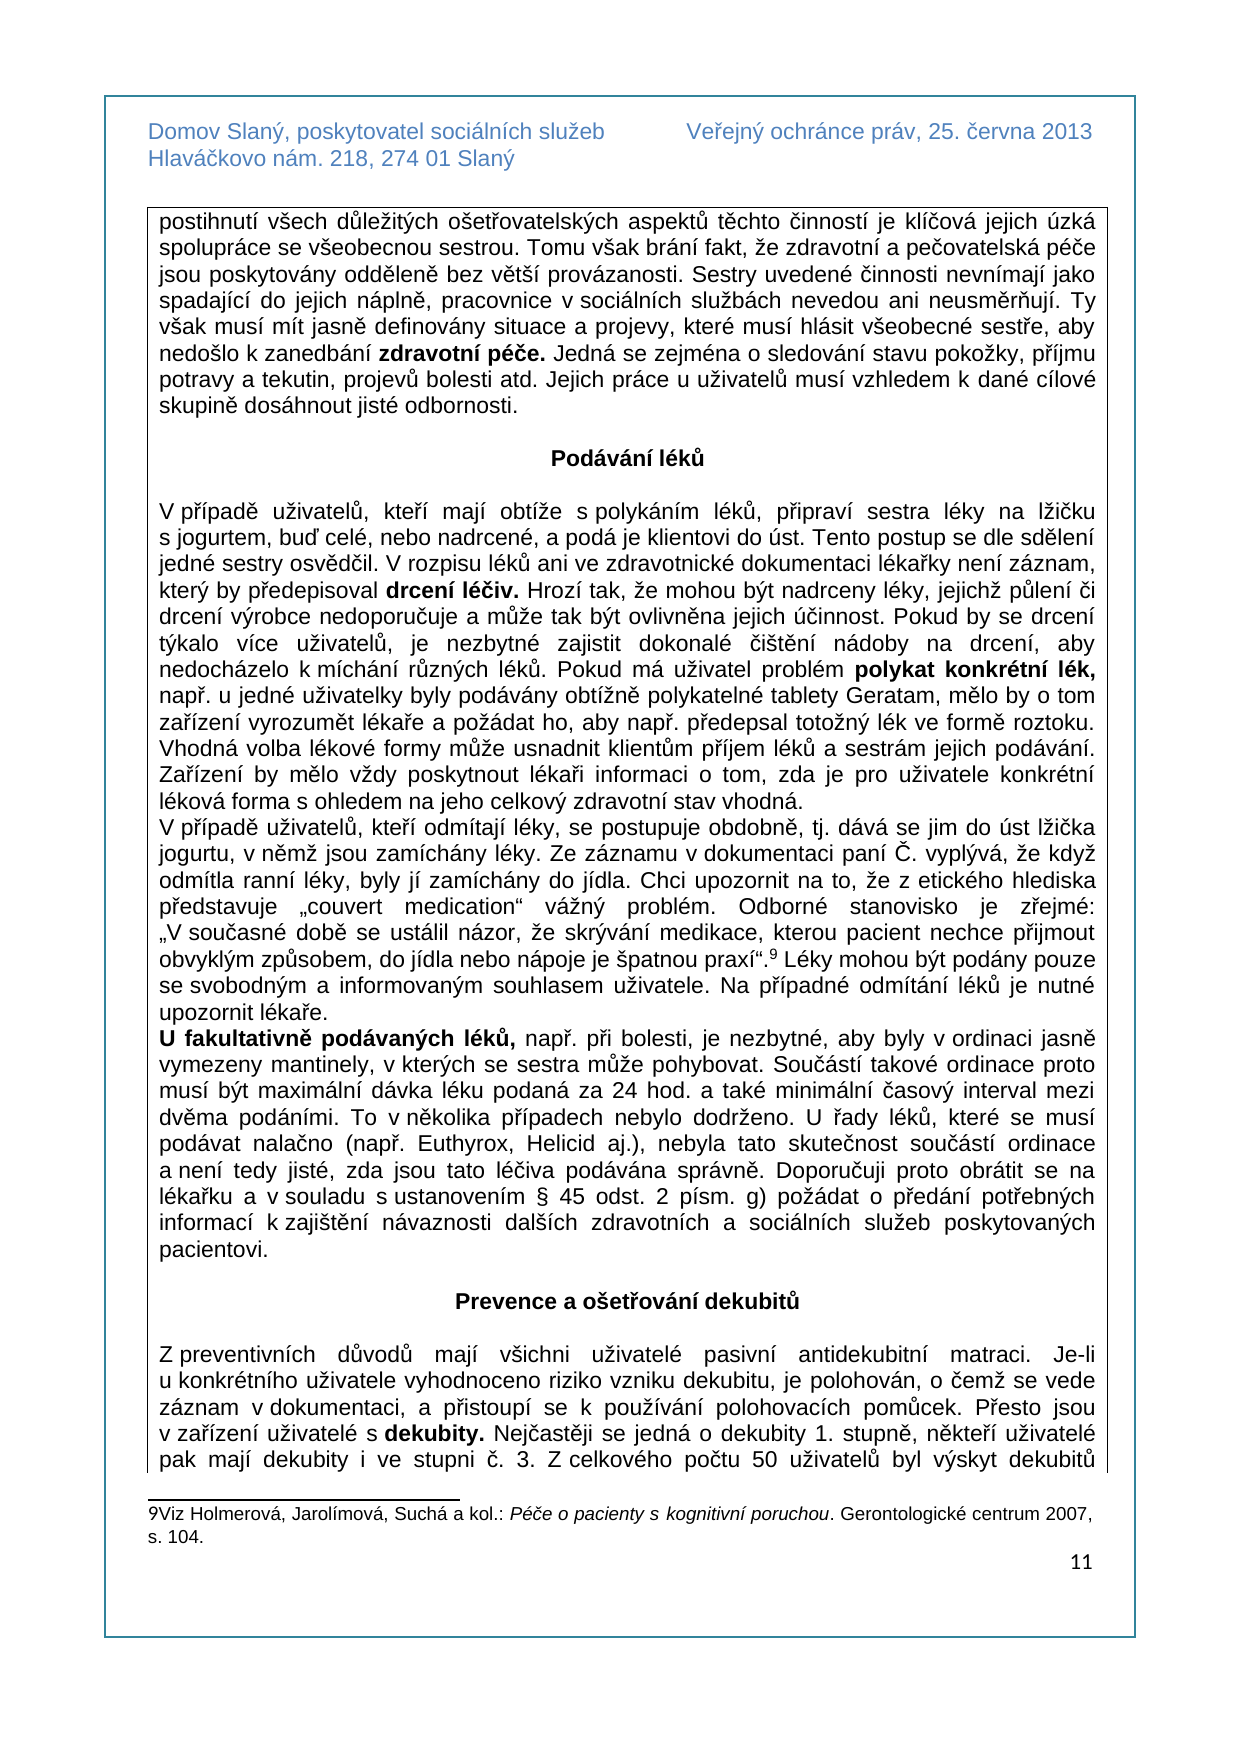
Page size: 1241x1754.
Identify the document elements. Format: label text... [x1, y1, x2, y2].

table_cell Dostupnost lékařské zdravotní péče je na velmi dobré úrovni. Praktická lékařka dochází do zařízení dvakrát týdně, v případě potřeby pak i kdykoliv jindy. Výhodu představuje i to, že je dostupná na telefonu. Její dokumentace s originálními ordinacemi je sestrám přístupná, což je předpoklad řádné péče. Úzká spolupráce s lékařkou je pro uživatele významnou devízou. Informace o zdravotním stavu klienta Do zařízení docházející psychiatr si vede vlastní dokumentaci v rámci své ambulance. Písemnou zprávu z vyšetření uživatele nezanechává. Informace z vyšetření a doporučený léčebný postup předává ústně vrchní sestře. Ta si informace z vyšetření sama pro sebe zapíše a následně je tlumočí praktické lékařce. Zde vidím velký prostor pro zlepšení kvality péče o uživatele. Zákon o zdravotních službách v § 45 odst. 2 písm. g) stanoví, že poskytovatel zdravotních služeb (tj. lékař) je povinen předat poskytovatelům sociálních služeb potřebné informace o zdravotním stavu pacienta nezbytné k zajištění návaznosti dalších zdravotních a sociálních služeb poskytovaných pacientovi. Zařízení má tedy ze zákona právo znát informace o zdravotním stavu klienta a lékař má povinnost tyto informace zařízení poskytnout. Doporučuji s tímto zákonným ustanovením v případě potřeby seznámit lékaře. Zařízení musí využít zákonný nástroj, kterým zajistí, aby psychiatr předal, byť krátkou zprávu z vyšetření, praktické lékařce, případně aby parafoval zápis pořízený sestrou. Jeho zpráva, či jím parafovaný sestřin zápis, ať je založen do zdravotnické dokumentace uživatele, kterou vede praktická lékařka. Takto komplexně vedená zdravotnická dokumentace je nezbytným předpokladem pro poskytování kvalitní zdravotní péče. Předávání informací mezi personálem, dokumentace Zařízení vede sociálně-pečovatelské a zdravotnicko-ošetřovatelské písemné individuální záznamy o průběhu poskytování sociální služby. Využívá k tomu počítačový program Cygnus. Bylo zjištěno, že zdravotničtí pracovníci neznají obsah sociálně-pečovatelské dokumentace a naopak. Je to dáno organizací práce a z ní vycházející dvojkolejnosti. Tato vzájemná neinformovanost představuje velké riziko, neboť pracovníkům v sociálních službách, nebo naopak zdravotnickým pracovníkům, se nedostanou informace, které mohou být pro poskytování kvalitní služby nezbytné. Zásadní informace o uživatelích v souvislosti s poskytováním služby, ať už ošetřovatelského či pečovatelského rázu, se předávají v rámci denního hlášení. Některé informace se zaznamenávají do knih hlášení. Jednu vedou zdravotní sestry, druhou vedou pracovnice v sociálních službách. Musím poukázat na to, že individuální záznamy pořizované zdravotními sestrami v elektronické formě se na rozdíl od záznamů v knize hlášení stávají součástí osobní dokumentace klienta – je tedy chráněna pravidly pro nakládání s osobními údaji a je snadno „po ruce“, když jsou v případě konkrétního uživatele zkoumány (například lékařem). Vést písemné individuální záznamy o průběhu poskytování služby je navíc požadavek ustanovení § 88 písm. f) zákona o sociálních službách. Nevýhodou knih hlášení je to, že jsou plné osobních údajů a nikdo se k nim jako takovým zpravidla nechová. Nadto musím upozornit, že některé zásadní informace, např. že uživateli byl podán nutridrink, nejsou obsaženy ani v knize hlášení, ani v individuálním záznamu v elektronické formě. Nejvíc času s uživatelem stráví pracovníci v sociálních službách, kteří zajišťují hygienu, podávání stravy, polohování a další pečovatelské aspekty poskytované služby. Pro postihnutí všech důležitých ošetřovatelských aspektů těchto činností je klíčová jejich úzká spolupráce se všeobecnou sestrou. Tomu však brání fakt, že zdravotní a pečovatelská péče jsou poskytovány odděleně bez větší provázanosti. Sestry uvedené činnosti nevnímají jako spadající do jejich náplně, pracovnice v sociálních službách nevedou ani neusměrňují. Ty však musí mít jasně definovány situace a projevy, které musí hlásit všeobecné sestře, aby nedošlo k zanedbání zdravotní péče. Jedná se zejména o sledování stavu pokožky, příjmu potravy a tekutin, projevů bolesti atd. Jejich práce u uživatelů musí vzhledem k dané cílové skupině dosáhnout jisté odbornosti. Podávání léků V případě uživatelů, kteří mají obtíže s polykáním léků, připraví sestra léky na lžičku s jogurtem, buď celé, nebo nadrcené, a podá je klientovi do úst. Tento postup se dle sdělení jedné sestry osvědčil. V rozpisu léků ani ve zdravotnické dokumentaci lékařky není záznam, který by předepisoval drcení léčiv. Hrozí tak, že mohou být nadrceny léky, jejichž půlení či drcení výrobce nedoporučuje a může tak být ovlivněna jejich účinnost. Pokud by se drcení týkalo více uživatelů, je nezbytné zajistit dokonalé čištění nádoby na drcení, aby nedocházelo k míchání různých léků. Pokud má uživatel problém polykat konkrétní lék, např. u jedné uživatelky byly podávány obtížně polykatelné tablety Geratam, mělo by o tom zařízení vyrozumět lékaře a požádat ho, aby např. předepsal totožný lék ve formě roztoku. Vhodná volba lékové formy může usnadnit klientům příjem léků a sestrám jejich podávání. Zařízení by mělo vždy poskytnout lékaři informaci o tom, zda je pro uživatele konkrétní léková forma s ohledem na jeho celkový zdravotní stav vhodná. V případě uživatelů, kteří odmítají léky, se postupuje obdobně, tj. dává se jim do úst lžička jogurtu, v němž jsou zamíchány léky. Ze záznamu v dokumentaci paní Č. vyplývá, že když odmítla ranní léky, byly jí zamíchány do jídla. Chci upozornit na to, že z etického hlediska představuje „couvert medication“ vážný problém. Odborné stanovisko je zřejmé: „V současné době se ustálil názor, že skrývání medikace, kterou pacient nechce přijmout obvyklým způsobem, do jídla nebo nápoje je špatnou praxí“. Léky mohou být podány pouze se svobodným a informovaným souhlasem uživatele. Na případné odmítání léků je nutné upozornit lékaře. U fakultativně podávaných léků, např. při bolesti, je nezbytné, aby byly v ordinaci jasně vymezeny mantinely, v kterých se sestra může pohybovat. Součástí takové ordinace proto musí být maximální dávka léku podaná za 24 hod. a také minimální časový interval mezi dvěma podáními. To v několika případech nebylo dodrženo. U řady léků, které se musí podávat nalačno (např. Euthyrox, Helicid aj.), nebyla tato skutečnost součástí ordinace a není tedy jisté, zda jsou tato léčiva podávána správně. Doporučuji proto obrátit se na lékařku a v souladu s ustanovením § 45 odst. 2 písm. g) požádat o předání potřebných informací k zajištění návaznosti dalších zdravotních a sociálních služeb poskytovaných pacientovi. Prevence a ošetřování dekubitů Z preventivních důvodů mají všichni uživatelé pasivní antidekubitní matraci. Je-li u konkrétního uživatele vyhodnoceno riziko vzniku dekubitu, je polohován, o čemž se vede záznam v dokumentaci, a přistoupí se k používání polohovacích pomůcek. Přesto jsou v zařízení uživatelé s dekubity. Nejčastěji se jedná o dekubity 1. stupně, někteří uživatelé pak mají dekubity i ve stupni č. 3. Z celkového počtu 50 uživatelů byl výskyt dekubitů u 8 z nich, což považuje přizvaný odborník na ošetřovatelskou péči za poměrně vysoký výskyt. Péče o dekubity odpovídá současným trendům, jsou respektována doporučení lékaře a související dokumentace je dostačující. Vzhledem k poměrně vysokému výskytu dekubitů považuji za nezbytné, aby se zařízení zaměřilo více na prevenci vzniku dekubitů. Centrálně vedená evidence je vhodný nástroj, který pomůže při odhalení příčin vzniku dekubitů. Z dokumentace vyplývá, že vyhodnocení rizik vzniku dekubitů či pádů bylo zpracováno s poměrně velkým odstupem od začátku poskytování služby. Ve dvou případech byly škály rizika zpracovány až po 6 měsících od přijetí uživatele. Vyhodnocení všech rizik by mělo být nedílnou součástí spojenou s poskytováním služby. Se zpožděním je také zpracovávána ošetřovatelská anamnéza. Např. uživatelka nemá po dvou týdnech pobytu v zařízení zpracovánu ošetřovatelskou anamnézu. V současné době je prováděno přehodnocování rizik v intervalu 6 měsíců. Existují však situace, kdy je potřeba riziko přehodnotit dříve, např. při náhlé změně zdravotního stavu uživatele. Prevence malnutrice, podávání stravy Problematika zajištění dostatečné výživy uživatelů a prevence vzniku malnutrice není v zorném úhlu zařízení. Nejsou zavedeny standardizované postupy, kdo, co a jak má sledovat, aby se malnutrici předešlo. Zpozorují-li pracovnice v sociálních službách, že uživatel nejí, mají tuto informaci postoupit zdravotní sestře. Vyhodnocení množství přijaté potravy jako nedostačujícího je ale zcela subjektivní. Není stanoveno, jaké množství nesnědené porce již má být hlášeno. Dle jedné zdravotní sestry je váha uživatelů sledována dvakrát do roka, jiná zdravotní sestra o pravidelném vážení uživatelů neví. Nejčastěji se ve zdravotnické dokumentaci nachází údaj o váze uživatele z května 2012, pozdější údaje jsou výjimečné. Doporučuji zavést jednoduchý nutriční skreening u každého uživatele. Tj. při přijetí zaznamenat údaje o váze, výšce, BMI (body mass index), příjmu potravy. U pacientů, kteří se nepostaví, zaznamenávat údaj o obvodu paže namísto tělesné váhy. V případě odhalení rizika malnutrice, resp. přítomné malnutrice, zajistit odborné vyšetření a stanovit nutriční plán, nutriční intervenci a plán kontrol. Pokud BMI klesne pod 20, a/nebo příjem potravy bude pod tři čtvrtiny porcí, a/nebo váhový úbytek dosáhne 5 % za měsíc, objednat vyšetření dietní sestrou nebo internistou. Vhodně reagovat například změnou stravy, zařazením svačinek, eventuálně sippingu. Na základě posouzení lékaře přistoupit případně k zavedení sondy. Doporučení specialistů (jejich ordinace) zaznamenávat do dokumentace - slovní doporučení mohou být zapomenuta. Riziko malnutrice pravidelně hodnotit a zavést nutriční dekurz. Dále výše uvedené hodnoty sledovat s cílem vyhledat rizikové osoby. Pro pořizování záznamů o příjmu potravy, váze, dietě, sippingu apod., používat dokumentaci - nutriční dekurz. Dokumentace může být často zjednodušena pomocí několika dobře zpracovaných formulářů. Příjem potravy lze monitorovat jednoduchým zaškrtávacím systémem - provádí pracovník, který odnáší talíř, a následně je výkaz založen do zdravotnické dokumentace. Tyto postupy zvládne po zaškolení i nižší zdravotnický personál. Ideální je ovšem zaměstnání nutričního terapeuta pracujícího u lůžka. Důležité je, aby záznamy byly vypovídající (objektivizované). Stanovit, který uživatel má být krmen, kdo dokrmován, kdo má dostávat drcenou či mletou stravu. A takové rozhodnutí dokumentovat (o krmení nemusí rozhodovat lékař). Zajistit dostatečný počet pracovníků pro krmení uživatelů. Krmení nesmí probíhat příliš rychle, mletá strava nesmí být nástrojem pro zjednodušení práce personálu při jeho nedostatku. Nedojedený talíř je signálem pro personál. Vytvořit standard péče o nasogastrickou sondu a aplikaci výživy do sondy. Edukovat personál o významu, diagnostice a možnostech ovlivnění malnutrice. Je sledován příjem tekutin u uživatelů, o nichž se personál domnívá, že nepijí dostatečně. Tito pak mají založený záznam, do kterého se uvádí každé jedno napití. Záznamy vycházejí z odhadu, láhve či hrníčky, z nichž pijí, nejsou ocejchovány. Jsou tudíž pouze orientační a velmi nepřesné. Ba co víc, mohou být zavádějící, neboť objektivně nemusí součet jednotlivých napití odpovídat skutečnému příjmu tekutiny. To je špatně. Nevidím tudíž jako praktické, aby pracovnice v sociálních službách zapisovala každé napití. Z praxe zdravotnických zařízení je známo, že se nápoj připraví do vhodné ocejchované nádoby, a na konci směny lze objektivně změřit, kolik tekutiny uživatel vypil. Kvalitní poskytovatel by neměl postupovat jen intuitivně při stanovení uživatelů, u nichž bude příjem tekutin sledován. Musí stanovit kritéria, pomocí nichž stanoví, u kterého z klientů se bude příjem tekutin sledovat, a to nejlépe ve spolupráci s lékařem. Pečovatelky by pak u vybraných uživatelů měly mít k dispozici údaj, jaké množství tekutiny má uživatel během dne vypít. Mikční režim Velký prostor pro zlepšení péče vidím v péči o uživatele s inkontinencí moči, která je jedním z projevů demence. Vždy je nutné pátrat po příčině, konzultoval u žen gynekologa, u mužů urologa a provést kultivační vyšetření moči. Cílem správné ošetřovatelské péče by mělo být udržet pacienta (klienta) kontinentním, a to díky správnému režimu, včetně režimu mikčního. Klient by měl mít možnost se v cca 2hodinových intervalech, i častěji, vymočit. Takto nastavený režim může minimalizovat spotřebu ochranných pomůcek pro inkontinenci, které pak mohou představovat pouze jakousi pojistku. Ošetřovatelky (pracovníci v sociálních službách) by měly mít jasné zadání, koho z klientů jak často vysazovat na (přenosné) WC, komu pomáhat dojít na toaletu a jak často. Komunikační bariéra na straně klienta (klient si neřekne, že potřebuje doprovodit na WC) by neměla být důvodem pro ukončení dopomáhání na toaletu. Mikční režim by měl vycházet z individuálních potřeb každého klienta a měl by mít odraz v dokumentaci klienta. V zařízení bylo zjištěno, že personál nemá jasné zadání, koho vysazovat a koho ne. Tyto informace se předávají opět pouze ústně. Nadto nebylo zjevné, zda je vysazování na WC součástí pravidelného režimu, nebo se děje pouze tehdy, pokud si klient řekne. Doporučuji stanovit klientům mikční režim, v jehož rámci bude řešeno, kdo používá inkontinenční pomůcky (pleny a vložky) na noc, kdo i přes den, komu má personál v přímé péči dopomáhat na toaletu a jak často. Sledování bolesti Pracovnice v sociálních službách umí empaticky popsat, jak jsou mnozí uživatelé při manipulaci s tělem, hygieně, přebalování atd., úzkostní a jak dávají najevo, že je některé pohyby bolí. Je na zvážení pečovatelek, zda své zjištění, že uživatel prožívá bolest, oznámí sestře, která sama rozhodne, zda by uživatele měla vidět lékařka. Zařízení systematicky nesleduje, zda uživatel trpí bolestí. Stávající pozorný a citlivý přístup k bolesti je potřeba standardizovat. U uživatelů s pokročilou demencí není rozpoznání bolesti vždy snadné. Nerozpoznaná a neléčená bolest přitom zásadně zhoršuje kvalitu života klientů. Doporučuji zavést standardizovaný způsob monitorování bolesti klientů, zejména těch, kteří mají omezené komunikační schopnosti. Trvale ležící klient Pokud pracovnice v sociálních službách v rámci každodenní péče zpozorují, že posazování působí uživateli bolest, či ho nese nelibě, s posazováním se ustane. Informace, že při posazování projevoval uživatel bolest, se v dokumentaci neodráží, takže nelze zjistit, odkdy tráví uživatel svůj čas pouze v lůžku. Počet těchto uživatelů je vysoký. Kolik jich je přesně, ale personál nedokáže sdělit. Nic nenasvědčuje tomu, že by do rozhodnutí ohledně ukončení posazování byl zapojen lékař, což považuji za chybu. Fáze demence Zařízení nesleduje, v jaké fázi funkčního postižení, respektive stupni demence, se uživatelé s demencí nacházejí. Stanovení stadia demence je však důležité pro plánování vhodné péče. Míra a druh podpory a pomoci pro uživatele s počínající a mírnou demencí je jiný, samozřejmě s ohledem na individualitu uživatele, než v případě uživatele s rozvinutou demencí, či těžkou demencí. Oceňuji, že mnohé pracovnice v sociálních službách jsou odborně proškoleny v bazální stimulaci. Zařízení by však kompetentnost těchto pečovatelek mělo systematicky a mnohem více využívat. Např. zahrnout prvky bazální stimulace do každodenních rutinních úkonů (způsob doteků, práce s lůžkovinami, komunikace) a zaučit v tom vyškolenými pracovnicemi i ty, které nebyly v bazální stimulaci proškoleny. [148, 208, 1107, 1473]
